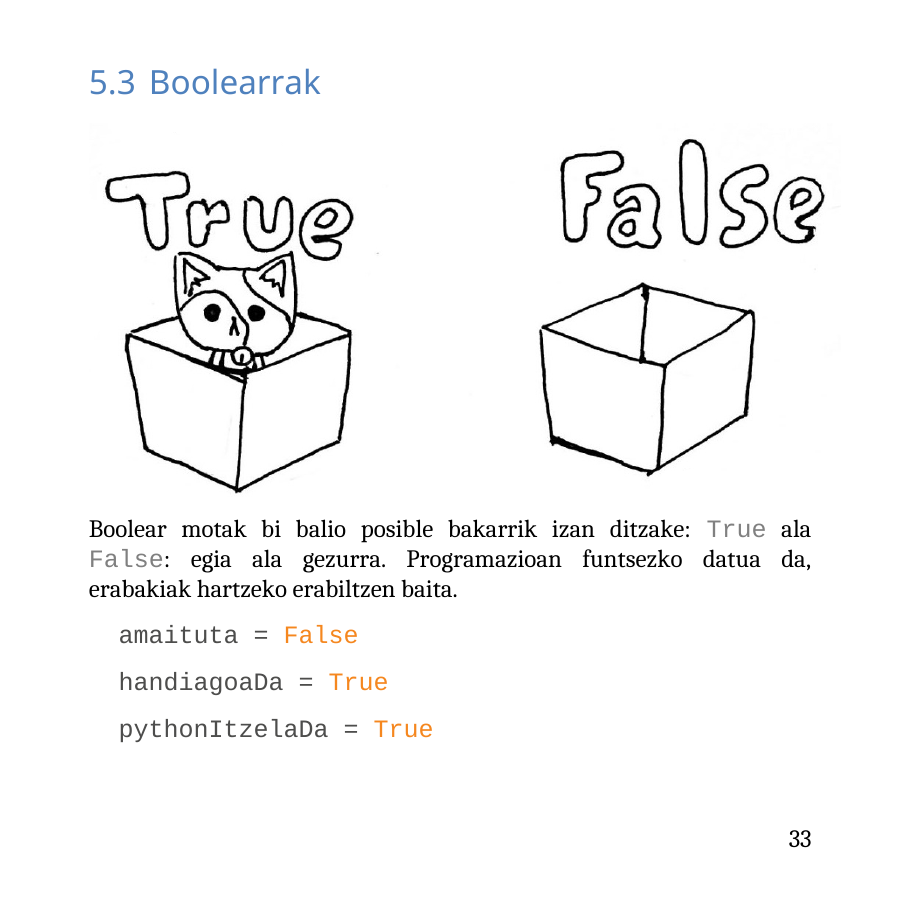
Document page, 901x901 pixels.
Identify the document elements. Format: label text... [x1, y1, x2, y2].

text Boolear motak bi balio posible bakarrik izan ditzake: True ala False: egia ala gezurra. Programazioan funtsezko datua da, erabakiak hartzeko erabiltzen baita. [89, 515, 811, 604]
text amaituta = False [118, 623, 811, 651]
subtitle Boolearrak [89, 59, 811, 104]
picture [88, 123, 841, 497]
text handiagoaDa = True [118, 670, 811, 698]
text pythonItzelaDa = True [118, 717, 811, 745]
